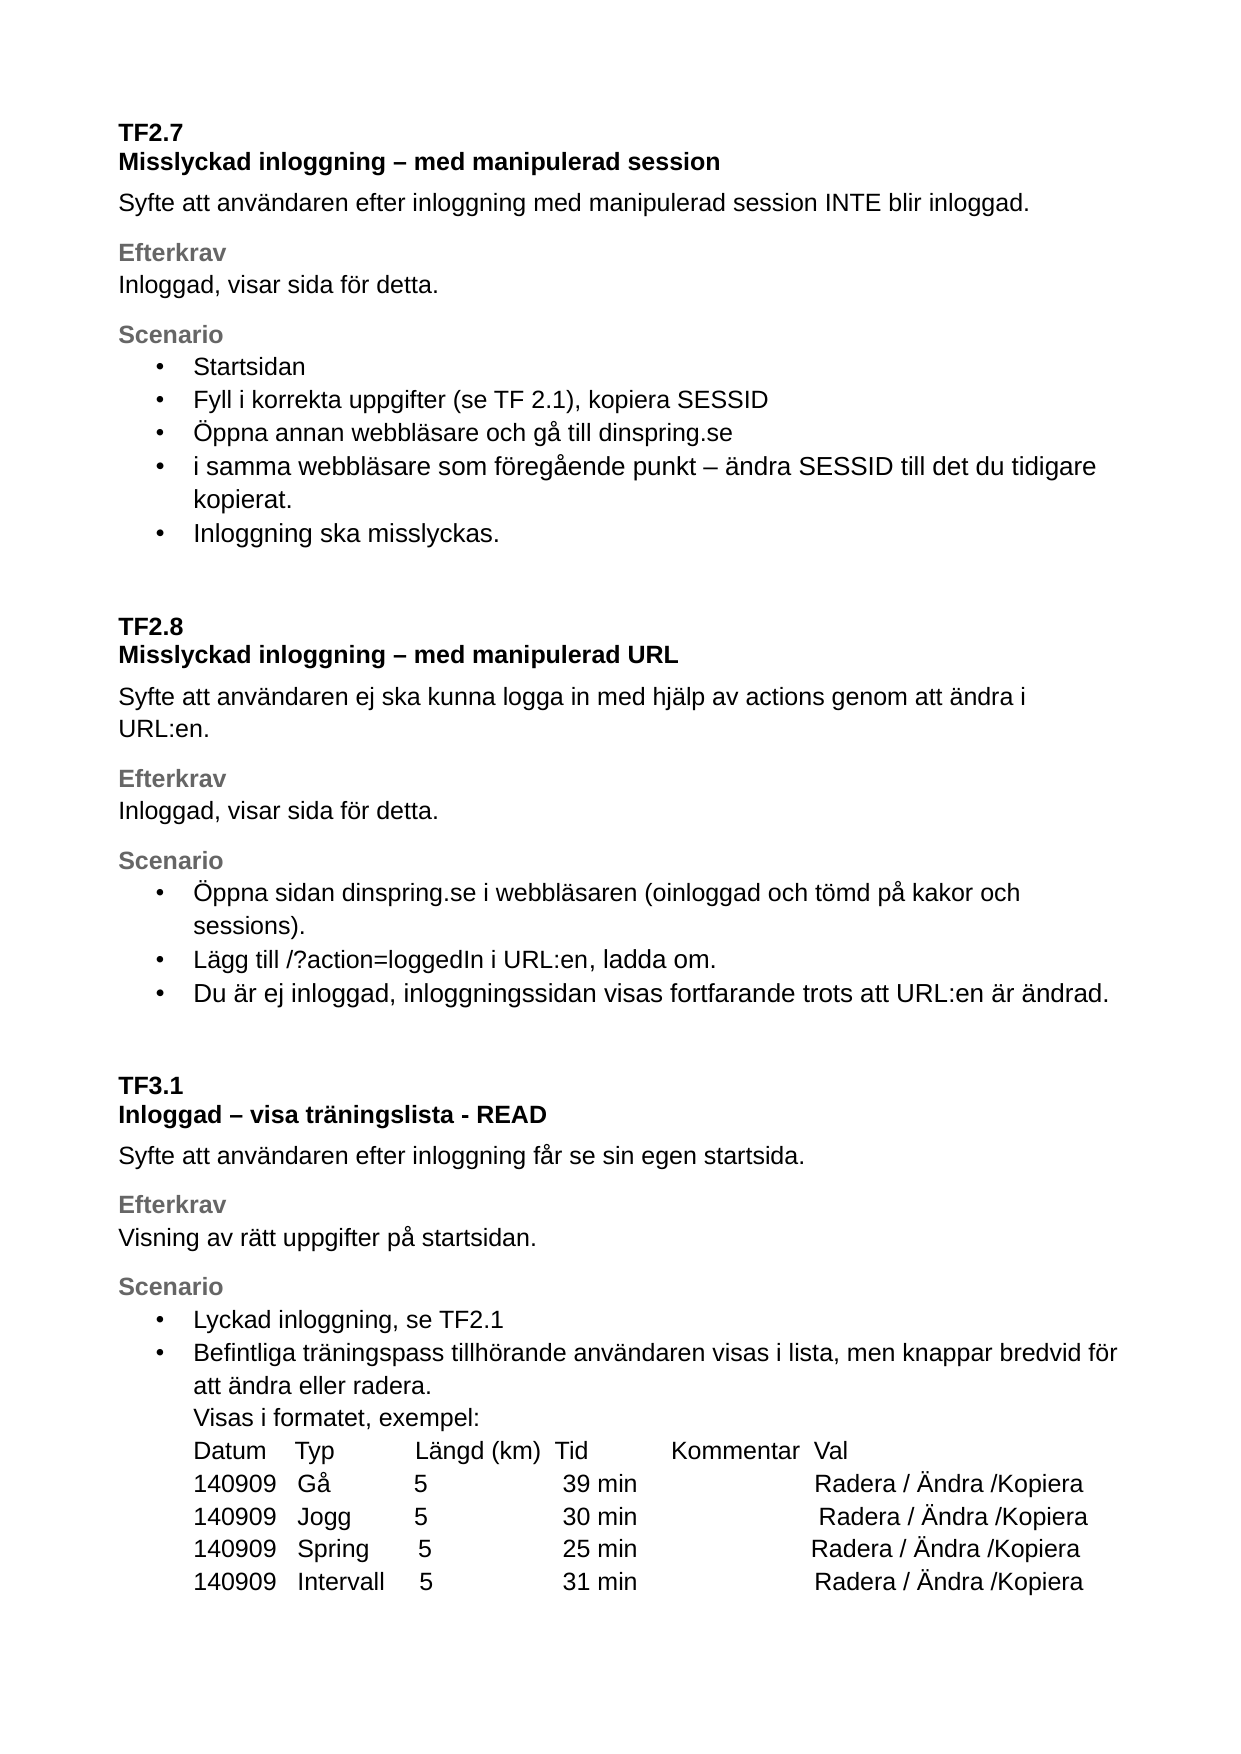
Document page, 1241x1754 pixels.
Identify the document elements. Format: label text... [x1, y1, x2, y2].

list Inloggning ska misslyckas. [156, 519, 1122, 548]
subtitle Efterkrav [118, 764, 1122, 792]
list 140909 Spring 5 25 min Radera / Ändra /Kopiera [156, 1534, 1122, 1563]
text Visning av rätt uppgifter på startsidan. [118, 1223, 1122, 1252]
text Syfte att användaren ej ska kunna logga in med hjälp av actions genom att ändra i URL:en. [118, 682, 1122, 743]
text Inloggad, visar sida för detta. [118, 796, 1122, 825]
list Fyll i korrekta uppgifter (se TF 2.1), kopiera SESSID [156, 385, 1122, 414]
subtitle Efterkrav [118, 1190, 1122, 1219]
text Syfte att användaren efter inloggning med manipulerad session INTE blir inloggad. [118, 188, 1122, 217]
list Öppna annan webbläsare och gå till dinspring.se [156, 418, 1122, 447]
subtitle TF2.7 Misslyckad inloggning – med manipulerad session [118, 118, 1122, 176]
text Syfte att användaren efter inloggning får se sin egen startsida. [118, 1141, 1122, 1169]
subtitle TF3.1 Inloggad – visa träningslista - READ [118, 1071, 1122, 1128]
list Befintliga träningspass tillhörande användaren visas i lista, men knappar bredvid för att ändra eller radera. [156, 1338, 1122, 1399]
list Lägg till /?action=loggedIn i URL:en, ladda om. [156, 944, 1122, 974]
list Visas i formatet, exempel: Datum Typ Längd (km) Tid Kommentar Val [156, 1403, 1122, 1465]
list 140909 Intervall 5 31 min Radera / Ändra /Kopiera [156, 1567, 1122, 1596]
subtitle Scenario [118, 1272, 1122, 1301]
list Startsidan [156, 352, 1122, 381]
list Du är ej inloggad, inloggningssidan visas fortfarande trots att URL:en är ändrad. [156, 978, 1122, 1008]
list i samma webbläsare som föregående punkt – ändra SESSID till det du tidigare kopierat. [156, 451, 1122, 514]
list Öppna sidan dinspring.se i webbläsaren (oinloggad och tömd på kakor och sessions). [156, 878, 1122, 940]
subtitle Scenario [118, 846, 1122, 874]
subtitle Scenario [118, 319, 1122, 348]
text Inloggad, visar sida för detta. [118, 270, 1122, 299]
subtitle TF2.8 Misslyckad inloggning – med manipulerad URL [118, 612, 1122, 669]
subtitle Efterkrav [118, 237, 1122, 266]
list 140909 Gå 5 39 min Radera / Ändra /Kopiera [156, 1469, 1122, 1497]
list 140909 Jogg 5 30 min Radera / Ändra /Kopiera [156, 1501, 1122, 1530]
list Lyckad inloggning, se TF2.1 [156, 1305, 1122, 1334]
